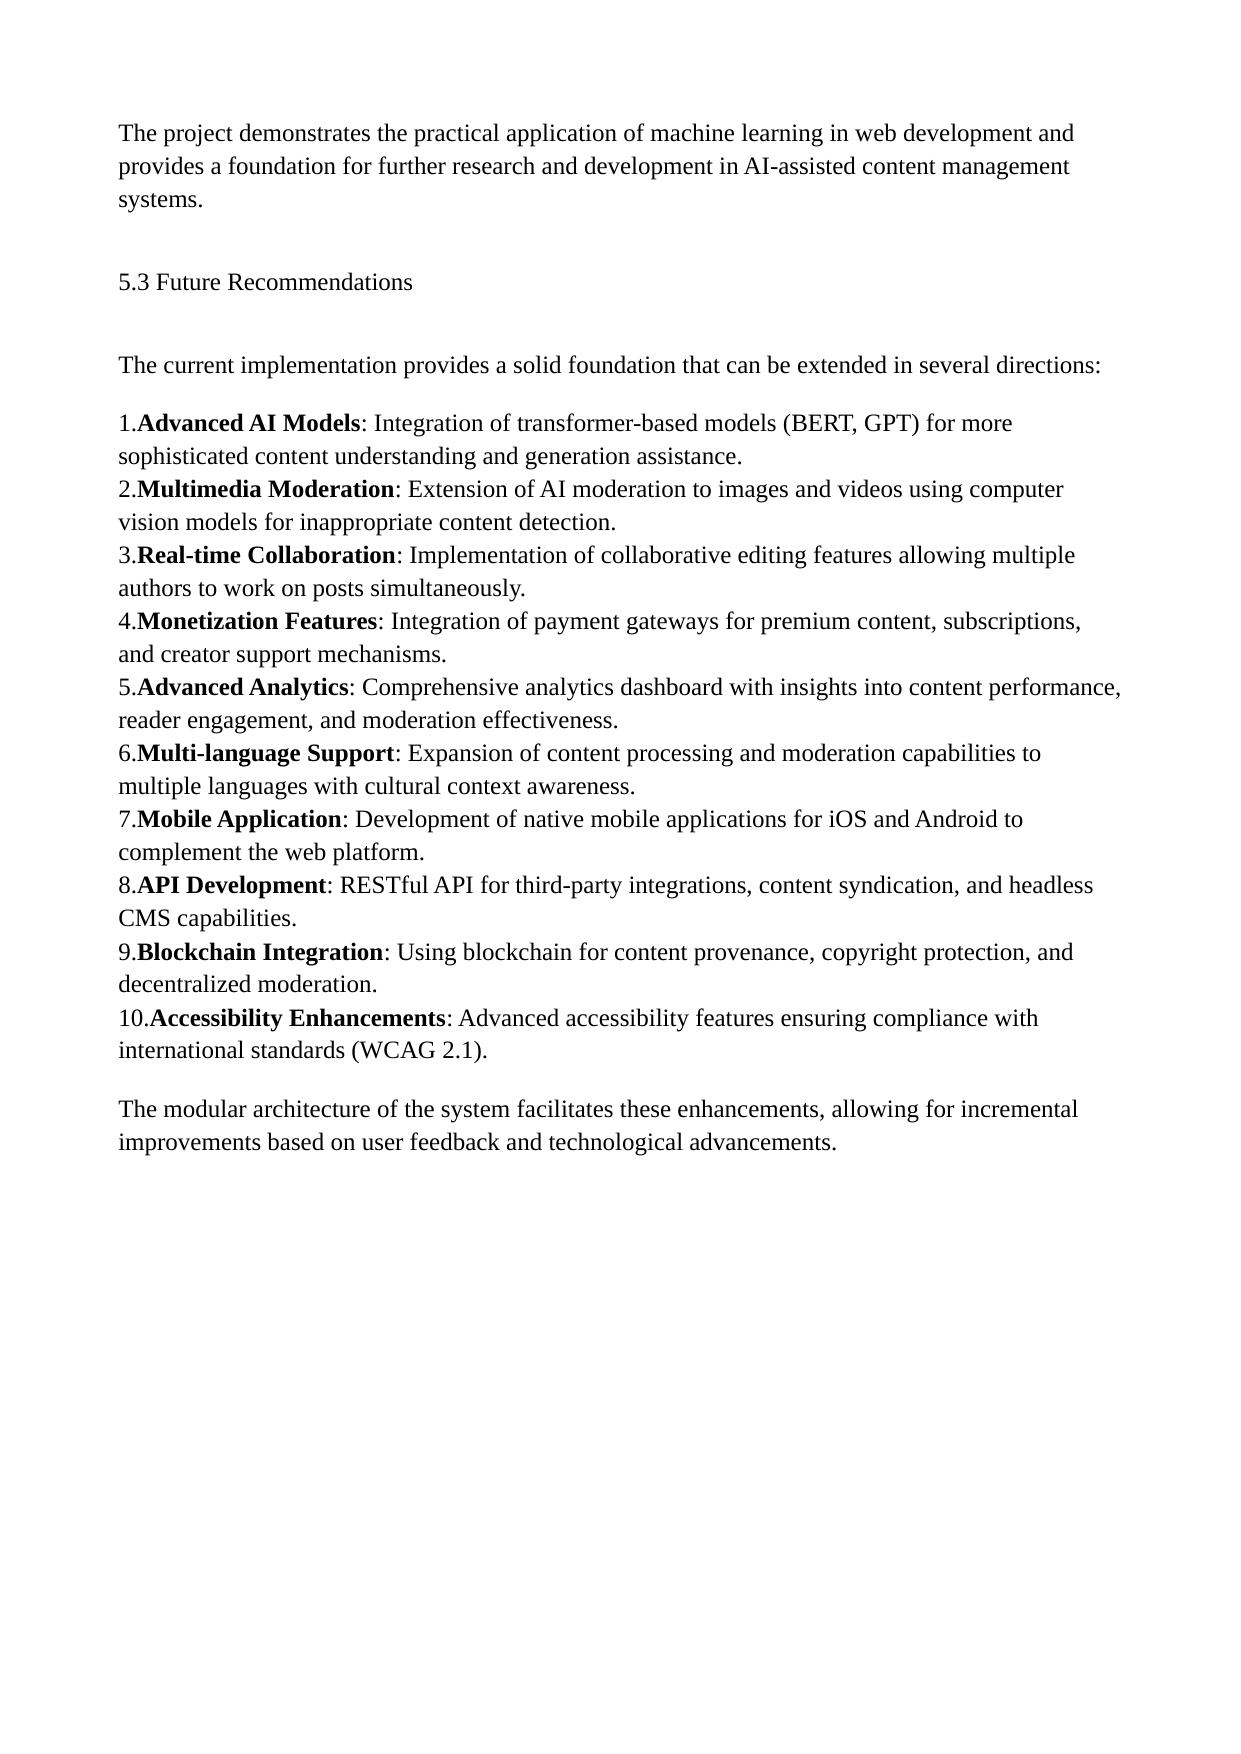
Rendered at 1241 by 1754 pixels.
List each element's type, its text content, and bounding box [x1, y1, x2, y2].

list Accessibility Enhancements: Advanced accessibility features ensuring compliance with international standards (WCAG 2.1). [118, 1003, 1122, 1064]
list Mobile Application: Development of native mobile applications for iOS and Android to complement the web platform. [118, 804, 1122, 866]
list Blockchain Integration: Using blockchain for content provenance, copyright protection, and decentralized moderation. [118, 937, 1122, 998]
text 5.3 Future Recommendations [118, 267, 1122, 296]
text The project demonstrates the practical application of machine learning in web development and provides a foundation for further research and development in AI-assisted content management systems. [118, 118, 1122, 213]
list Multimedia Moderation: Extension of AI moderation to images and videos using computer vision models for inappropriate content detection. [118, 474, 1122, 536]
list Monetization Features: Integration of payment gateways for premium content, subscriptions, and creator support mechanisms. [118, 606, 1122, 668]
list Multi-language Support: Expansion of content processing and moderation capabilities to multiple languages with cultural context awareness. [118, 738, 1122, 800]
list Advanced Analytics: Comprehensive analytics dashboard with insights into content performance, reader engagement, and moderation effectiveness. [118, 672, 1122, 734]
text The modular architecture of the system facilitates these enhancements, allowing for incremental improvements based on user feedback and technological advancements. [118, 1094, 1122, 1155]
list Advanced AI Models: Integration of transformer-based models (BERT, GPT) for more sophisticated content understanding and generation assistance. [118, 408, 1122, 470]
list Real-time Collaboration: Implementation of collaborative editing features allowing multiple authors to work on posts simultaneously. [118, 540, 1122, 602]
list API Development: RESTful API for third-party integrations, content syndication, and headless CMS capabilities. [118, 871, 1122, 932]
text The current implementation provides a solid foundation that can be extended in several directions: [118, 350, 1122, 379]
